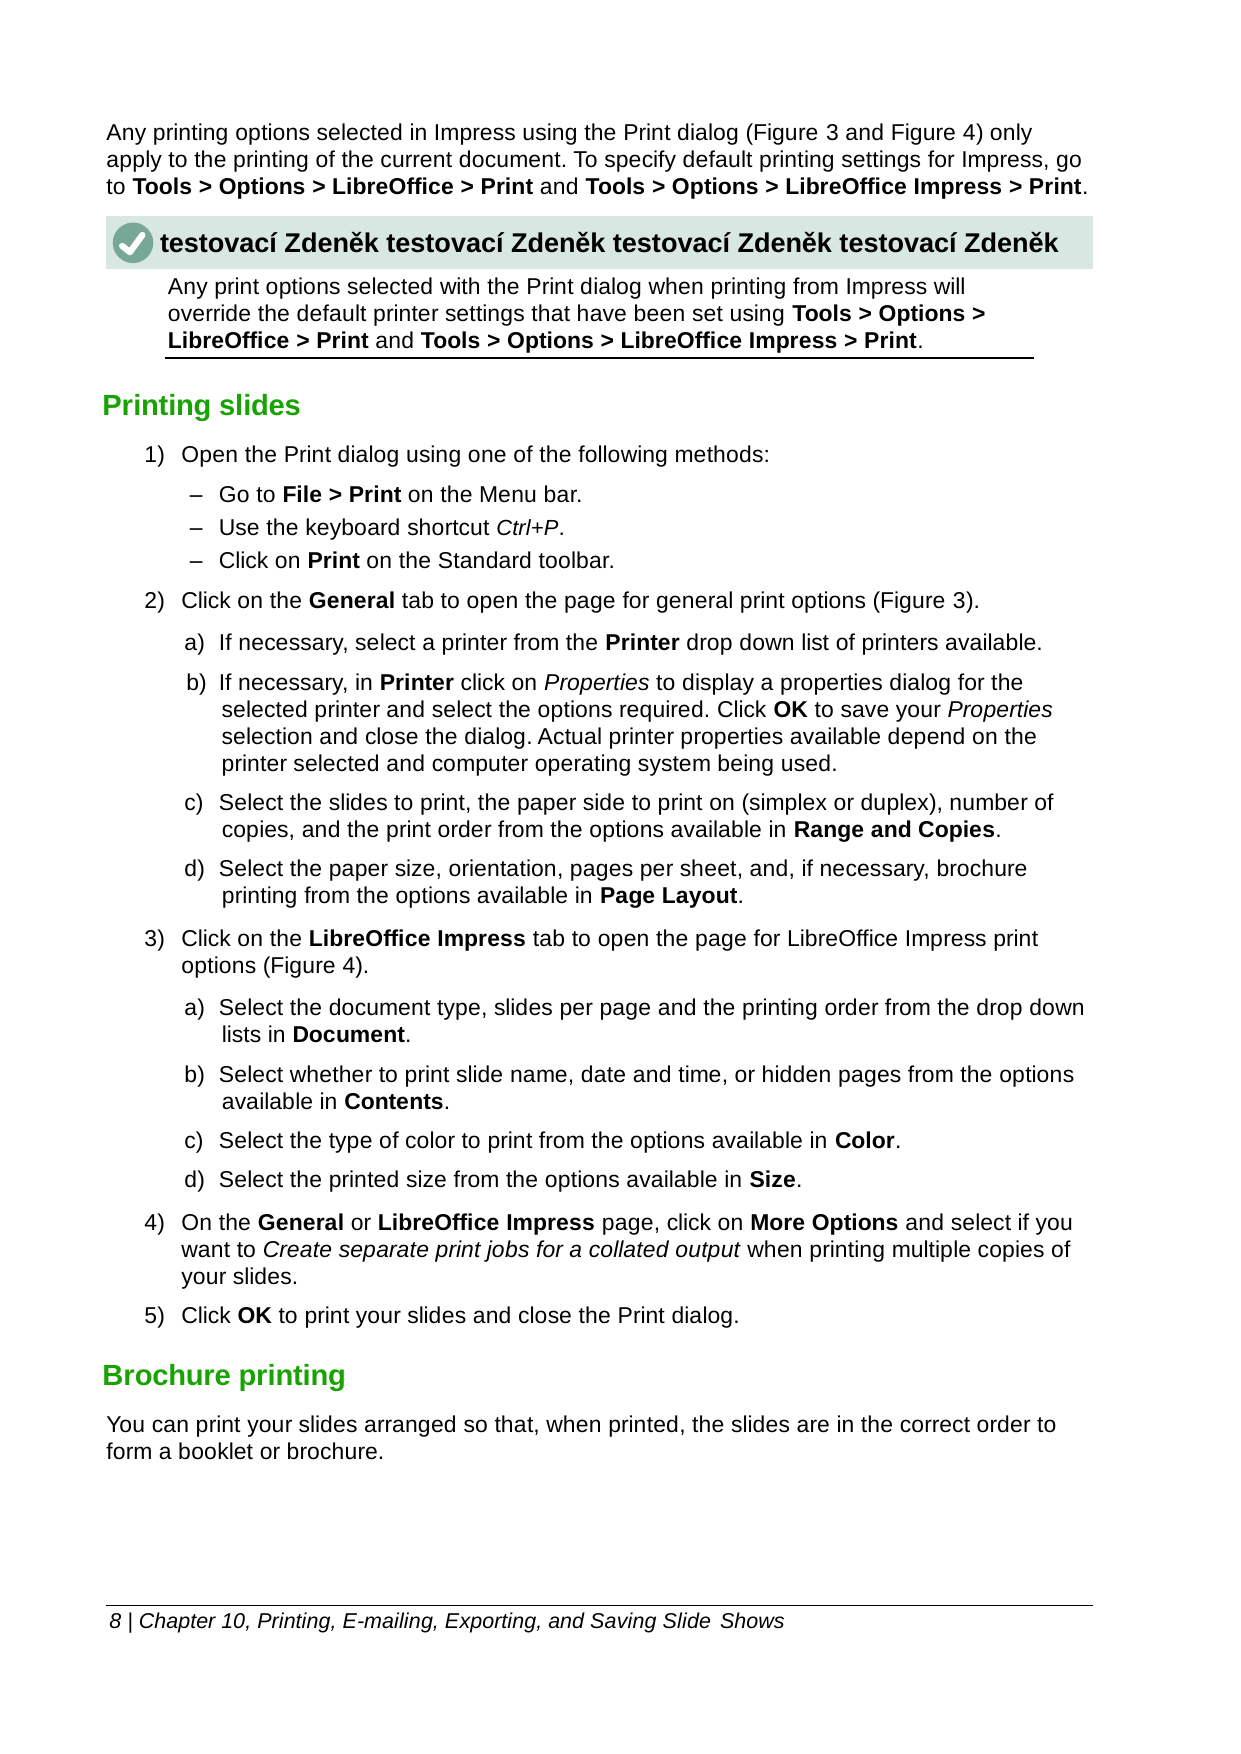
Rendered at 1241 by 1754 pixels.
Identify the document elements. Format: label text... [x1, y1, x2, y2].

text Any printing options selected in Impress using the Print dialog (Figure 3 and Figure 4) only apply to the printing of the current document. To specify default printing settings for Impress, go to Tools > Options > LibreOffice > Print and Tools > Options > LibreOffice Impress > Print. [106, 118, 1093, 199]
list If necessary, in Printer click on Properties to display a properties dialog for the selected printer and select the options required. Click OK to save your Properties selection and close the dialog. Actual printer properties available depend on the printer selected and computer operating system being used. [183, 665, 1093, 779]
list Click on the General tab to open the page for general print options (Figure 3). [164, 586, 1093, 613]
list Use the keyboard shortcut Ctrl+P. [189, 513, 1093, 540]
list Select the document type, slides per page and the printing order from the drop down lists in Document. [181, 991, 1093, 1051]
list Go to File > Print on the Menu bar. [189, 480, 1093, 507]
list On the General or LibreOffice Impress page, click on More Options and select if you want to Create separate print jobs for a collated output when printing multiple copies of your slides. [164, 1208, 1093, 1289]
list Select the printed size from the options available in Size. [181, 1162, 1093, 1195]
list Select the slides to print, the paper side to print on (simplex or duplex), number of copies, and the print order from the options available in Range and Copies. [181, 785, 1093, 845]
list Click OK to print your slides and close the Print dialog. [164, 1302, 1093, 1329]
list Click on the LibreOffice Impress tab to open the page for LibreOffice Impress print options (Figure 4). [164, 924, 1093, 978]
subtitle testovací Zdeněk testovací Zdeněk testovací Zdeněk testovací Zdeněk [106, 216, 1093, 269]
list Select whether to print slide name, date and time, or hidden pages from the options available in Contents. [181, 1057, 1093, 1117]
list Click on Print on the Standard toolbar. [189, 547, 1093, 574]
text You can print your slides arranged so that, when printed, the slides are in the correct order to form a booklet or brochure. [106, 1410, 1093, 1464]
list Open the Print dialog using one of the following methods: [164, 440, 1093, 467]
list If necessary, select a printer from the Printer drop down list of printers available. [181, 626, 1093, 659]
subtitle Brochure printing [102, 1358, 1093, 1391]
list Select the type of color to print from the options available in Color. [181, 1123, 1093, 1156]
subtitle Printing slides [102, 388, 1093, 422]
list Select the paper size, orientation, pages per sheet, and, if necessary, brochure printing from the options available in Page Layout. [181, 852, 1093, 912]
text Any print options selected with the Print dialog when printing from Impress will override the default printer settings that have been set using Tools > Options > LibreOffice > Print and Tools > Options > LibreOffice Impress > Print. [164, 269, 1034, 359]
